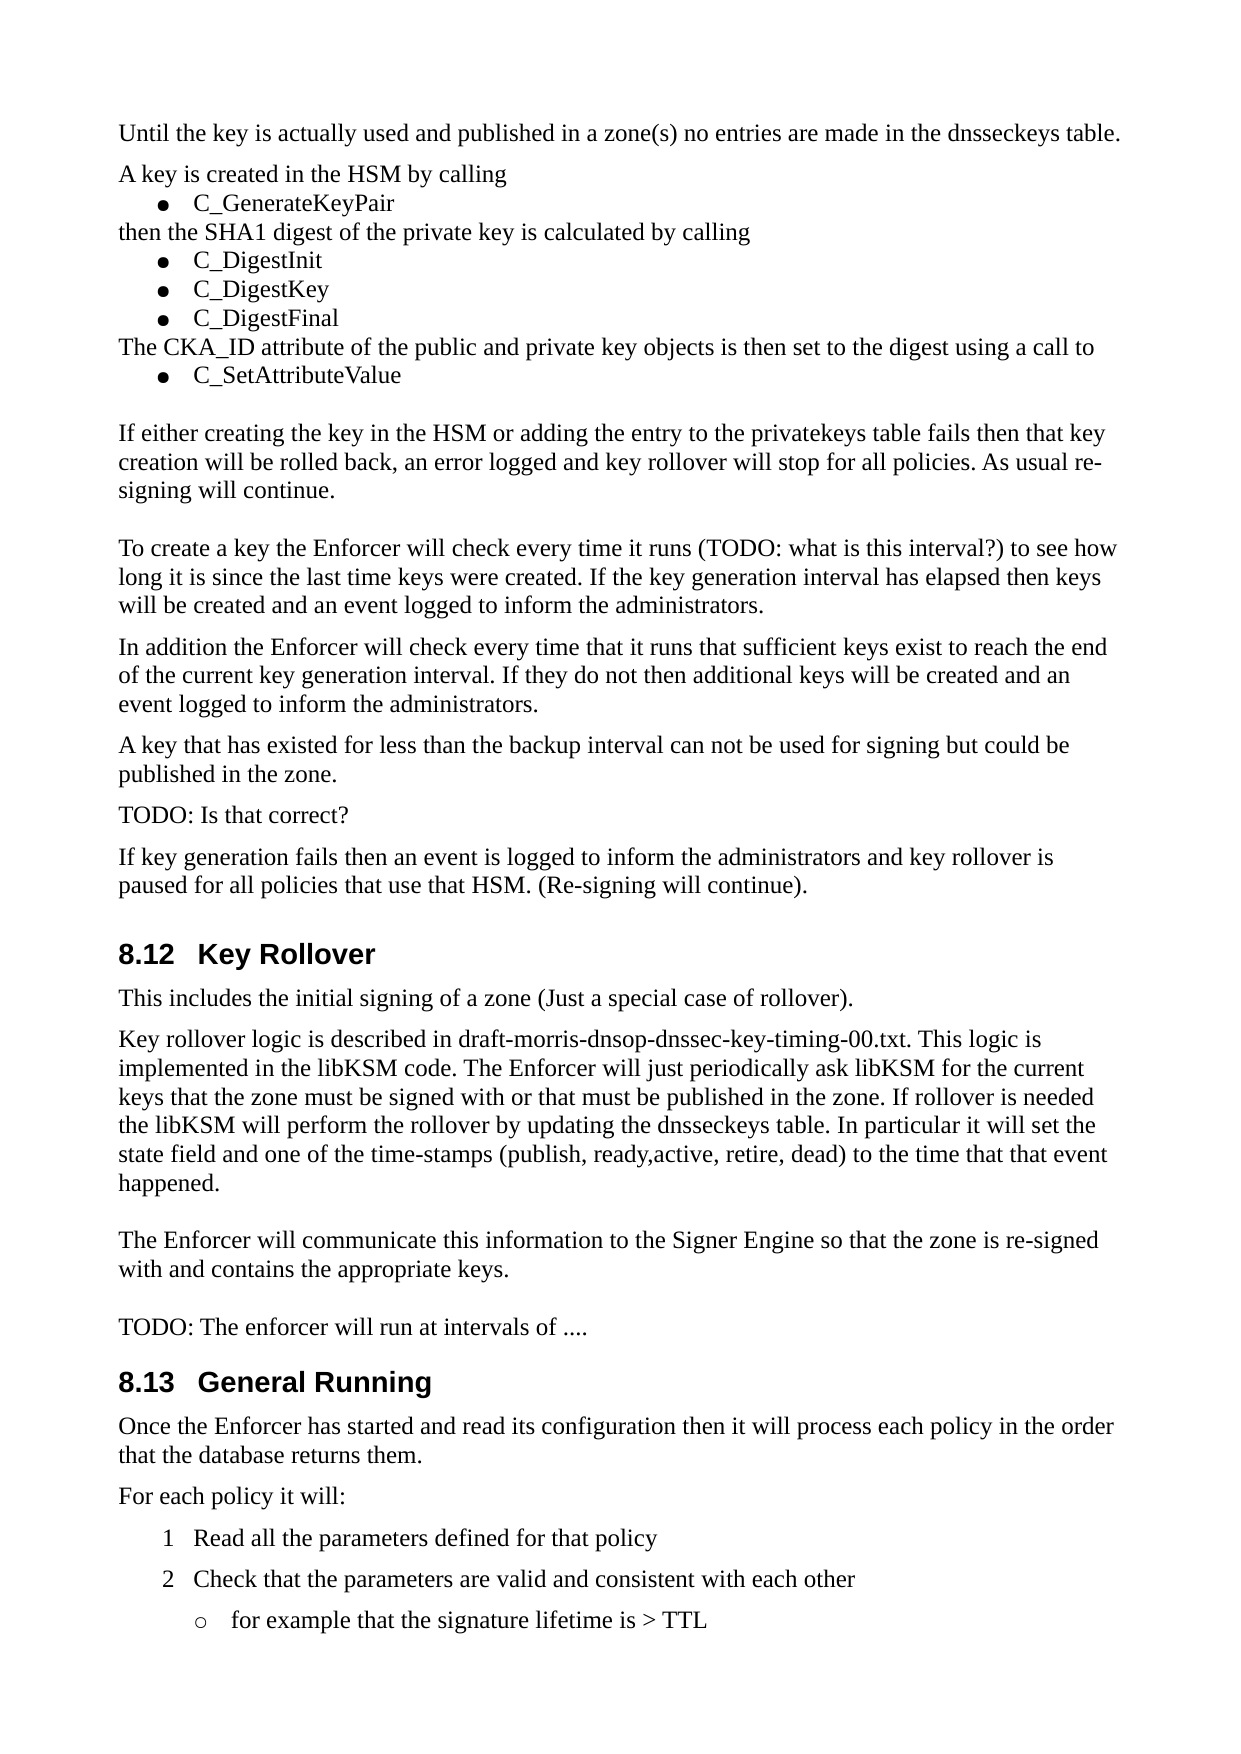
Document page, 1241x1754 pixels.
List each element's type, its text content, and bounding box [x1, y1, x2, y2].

text This includes the initial signing of a zone (Just a special case of rollover). [118, 983, 1122, 1012]
text A key is created in the HSM by calling [118, 159, 1122, 188]
text In addition the Enforcer will check every time that it runs that sufficient keys exist to reach the end of the current key generation interval. If they do not then additional keys will be created and an event logged to inform the administrators. [118, 632, 1122, 718]
text then the SHA1 digest of the private key is calculated by calling [118, 217, 1122, 246]
list C_DigestKey [156, 274, 1122, 303]
text Once the Enforcer has started and read its configuration then it will process each policy in the order that the database returns them. [118, 1411, 1122, 1469]
list C_GenerateKeyPair [156, 188, 1122, 217]
text Until the key is actually used and published in a zone(s) no entries are made in the dnsseckeys table. [118, 118, 1122, 147]
text A key that has existed for less than the backup interval can not be used for signing but could be published in the zone. [118, 731, 1122, 788]
subtitle Key Rollover [118, 937, 1122, 970]
text To create a key the Enforcer will check every time it runs (TODO: what is this interval?) to see how long it is since the last time keys were created. If the key generation interval has elapsed then keys will be created and an event logged to inform the administrators. [118, 533, 1122, 619]
list C_DigestInit [156, 246, 1122, 274]
text If key generation fails then an event is logged to inform the administrators and key rollover is paused for all policies that use that HSM. (Re-signing will continue). [118, 842, 1122, 899]
list C_DigestFinal [156, 303, 1122, 332]
text Key rollover logic is described in draft-morris-dnsop-dnssec-key-timing-00.txt. This logic is implemented in the libKSM code. The Enforcer will just periodically ask libKSM for the current keys that the zone must be signed with or that must be published in the zone. If rollover is needed the libKSM will perform the rollover by updating the dnsseckeys table. In particular it will set the state field and one of the time-stamps (publish, ready,active, retire, dead) to the time that that event happened. [118, 1024, 1122, 1197]
list Read all the parameters defined for that policy [156, 1523, 1122, 1551]
text The CKA_ID attribute of the public and private key objects is then set to the digest using a call to [118, 332, 1122, 361]
list Check that the parameters are valid and consistent with each other [156, 1564, 1122, 1593]
text The Enforcer will communicate this information to the Signer Engine so that the zone is re-signed with and contains the appropriate keys. [118, 1225, 1122, 1283]
list for example that the signature lifetime is > TTL [193, 1605, 1122, 1634]
text If either creating the key in the HSM or adding the entry to the privatekeys table fails then that key creation will be rolled back, an error logged and key rollover will stop for all policies. As usual re-signing will continue. [118, 418, 1122, 504]
text TODO: The enforcer will run at intervals of .... [118, 1312, 1122, 1340]
list C_SetAttributeValue [156, 361, 1122, 389]
text TODO: Is that correct? [118, 801, 1122, 829]
subtitle General Running [118, 1365, 1122, 1399]
text For each policy it will: [118, 1481, 1122, 1510]
